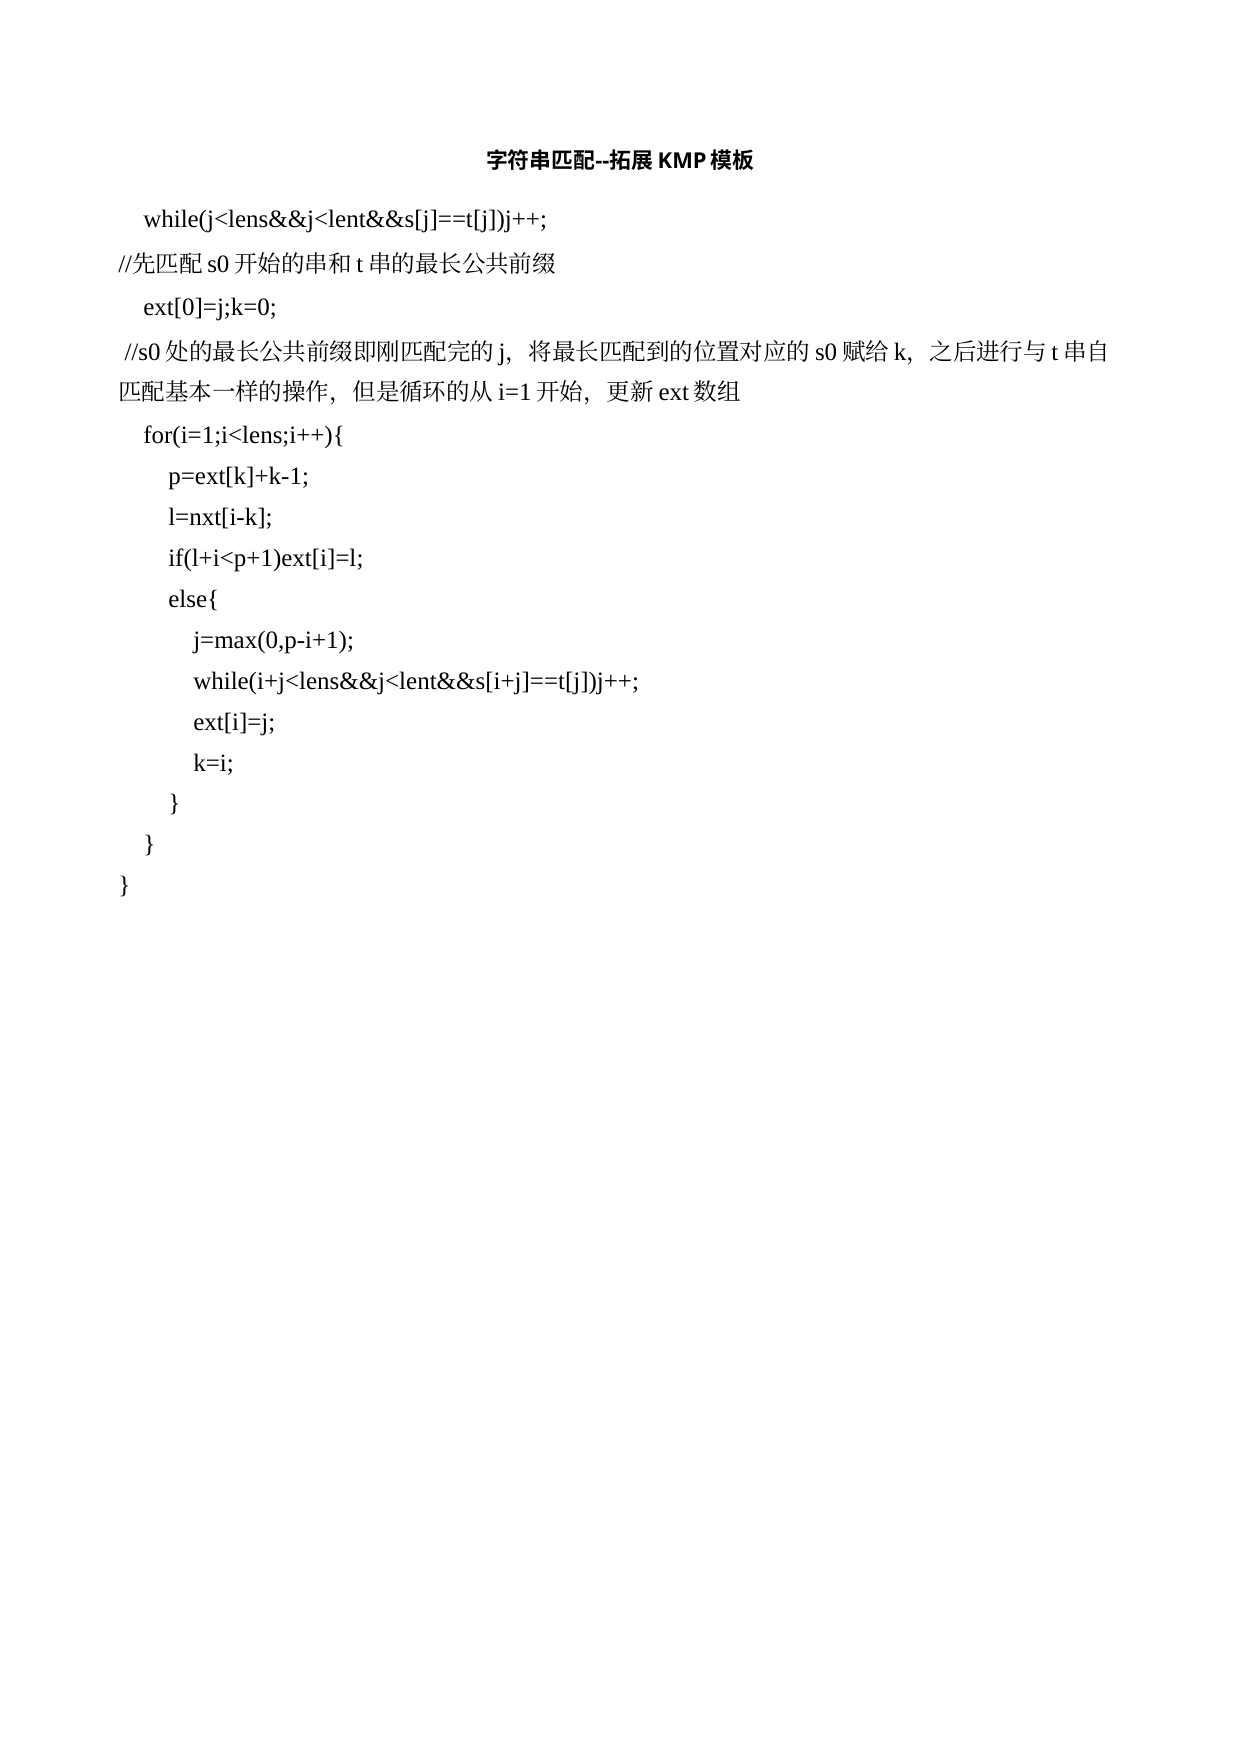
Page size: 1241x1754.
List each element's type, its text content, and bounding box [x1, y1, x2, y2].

text if(l+i<p+1)ext[i]=l; [118, 543, 1122, 572]
text } [118, 788, 1122, 817]
text //先匹配s0开始的串和t串的最长公共前缀 [118, 245, 1122, 279]
text } [118, 870, 1122, 899]
text //s0处的最长公共前缀即刚匹配完的j，将最长匹配到的位置对应的s0赋给k，之后进行与t串自匹配基本一样的操作，但是循环的从i=1开始，更新ext数组 [118, 333, 1122, 407]
text ext[i]=j; [118, 707, 1122, 735]
text j=max(0,p-i+1); [118, 625, 1122, 653]
text p=ext[k]+k-1; [118, 461, 1122, 490]
text while(j<lens&&j<lent&&s[j]==t[j])j++; [118, 204, 1122, 233]
text ext[0]=j;k=0; [118, 292, 1122, 321]
text k=i; [118, 748, 1122, 776]
text } [118, 829, 1122, 858]
text else{ [118, 584, 1122, 613]
text for(i=1;i<lens;i++){ [118, 420, 1122, 449]
text while(i+j<lens&&j<lent&&s[i+j]==t[j])j++; [118, 666, 1122, 694]
text l=nxt[i-k]; [118, 502, 1122, 531]
